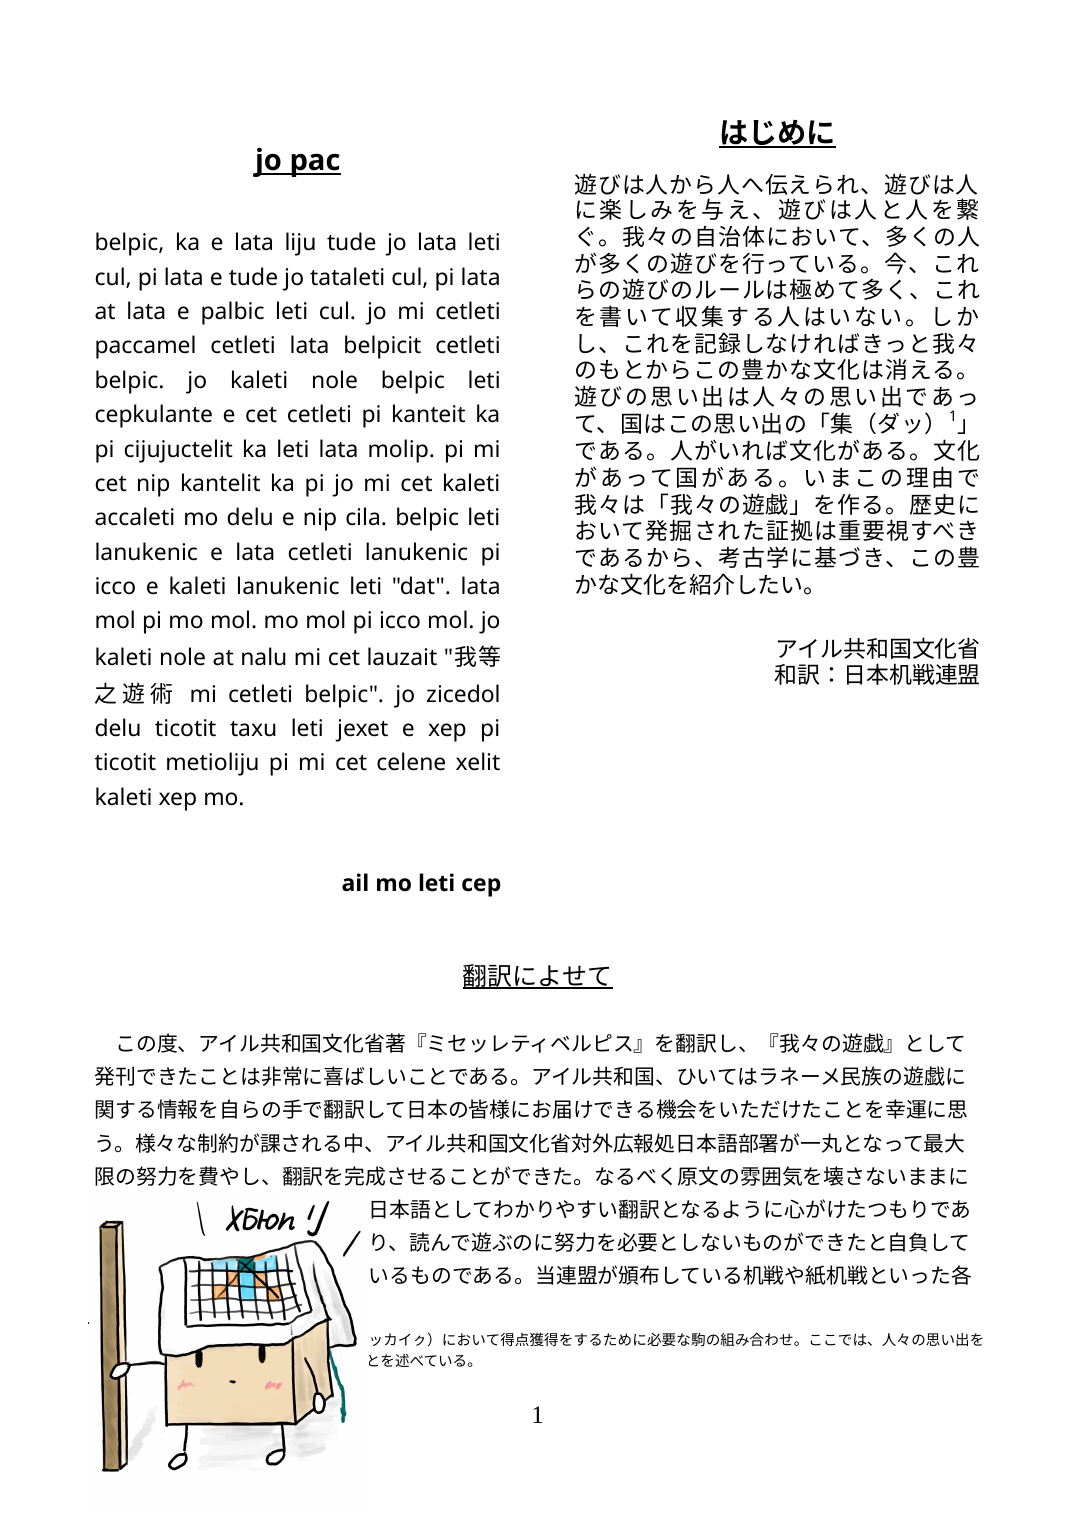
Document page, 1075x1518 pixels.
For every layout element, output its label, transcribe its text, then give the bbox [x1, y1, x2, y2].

table_cell 翻訳によせて この度、アイル共和国文化省著『ミセッレティベルピス』を翻訳し、『我々の遊戯』として発刊できたことは非常に喜ばしいことである。アイル共和国、ひいてはラネーメ民族の遊戯に関する情報を自らの手で翻訳して日本の皆様にお届けできる機会をいただけたことを幸運に思う。様々な制約が課される中、アイル共和国文化省対外広報処日本語部署が一丸となって最大限の努力を費やし、翻訳を完成させることができた。なるべく原文の雰囲気を壊さないままに日本語としてわかりやすい翻訳となるように心がけたつもりであり、読んで遊ぶのに努力を必要としないものができたと自負しているものである。当連盟が頒布している机戦や紙机戦といった各 [89, 907, 986, 1316]
table_header jo pac belpic, ka e lata liju tude jo lata leti cul, pi lata e tude jo tataleti cul, pi lata at lata e palbic leti cul. jo mi cetleti paccamel cetleti lata belpicit cetleti belpic. jo kaleti nole belpic leti cepkulante e cet cetleti pi kanteit ka pi cijujuctelit ka leti lata molip. pi mi cet nip kantelit ka pi jo mi cet kaleti accaleti mo delu e nip cila. belpic leti lanukenic e lata cetleti lanukenic pi icco e kaleti lanukenic leti "dat". lata mol pi mo mol. mo mol pi icco mol. jo kaleti nole at nalu mi cet lauzait "我等之遊術 mi cetleti belpic". jo zicedol delu ticotit taxu leti jexet e xep pi ticotit metioliju pi mi cet celene xelit kaleti xep mo. ail mo leti cep [89, 90, 506, 907]
table_header [507, 90, 568, 907]
picture [88, 1191, 369, 1514]
table_header はじめに 遊びは人から人へ伝えられ、遊びは人に楽しみを与え、遊びは人と人を繋ぐ。我々の自治体において、多くの人が多くの遊びを行っている。今、これらの遊びのルールは極めて多く、これを書いて収集する人はいない。しかし、これを記録しなければきっと我々のもとからこの豊かな文化は消える。遊びの思い出は人々の思い出であって、国はこの思い出の「集（ダッ）」である。人がいれば文化がある。文化があって国がある。いまこの理由で我々は「我々の遊戯」を作る。歴史において発掘された証拠は重要視すべきであるから、考古学に基づき、この豊かな文化を紹介したい。 アイル共和国文化省 和訳：日本机戦連盟 [569, 90, 986, 907]
